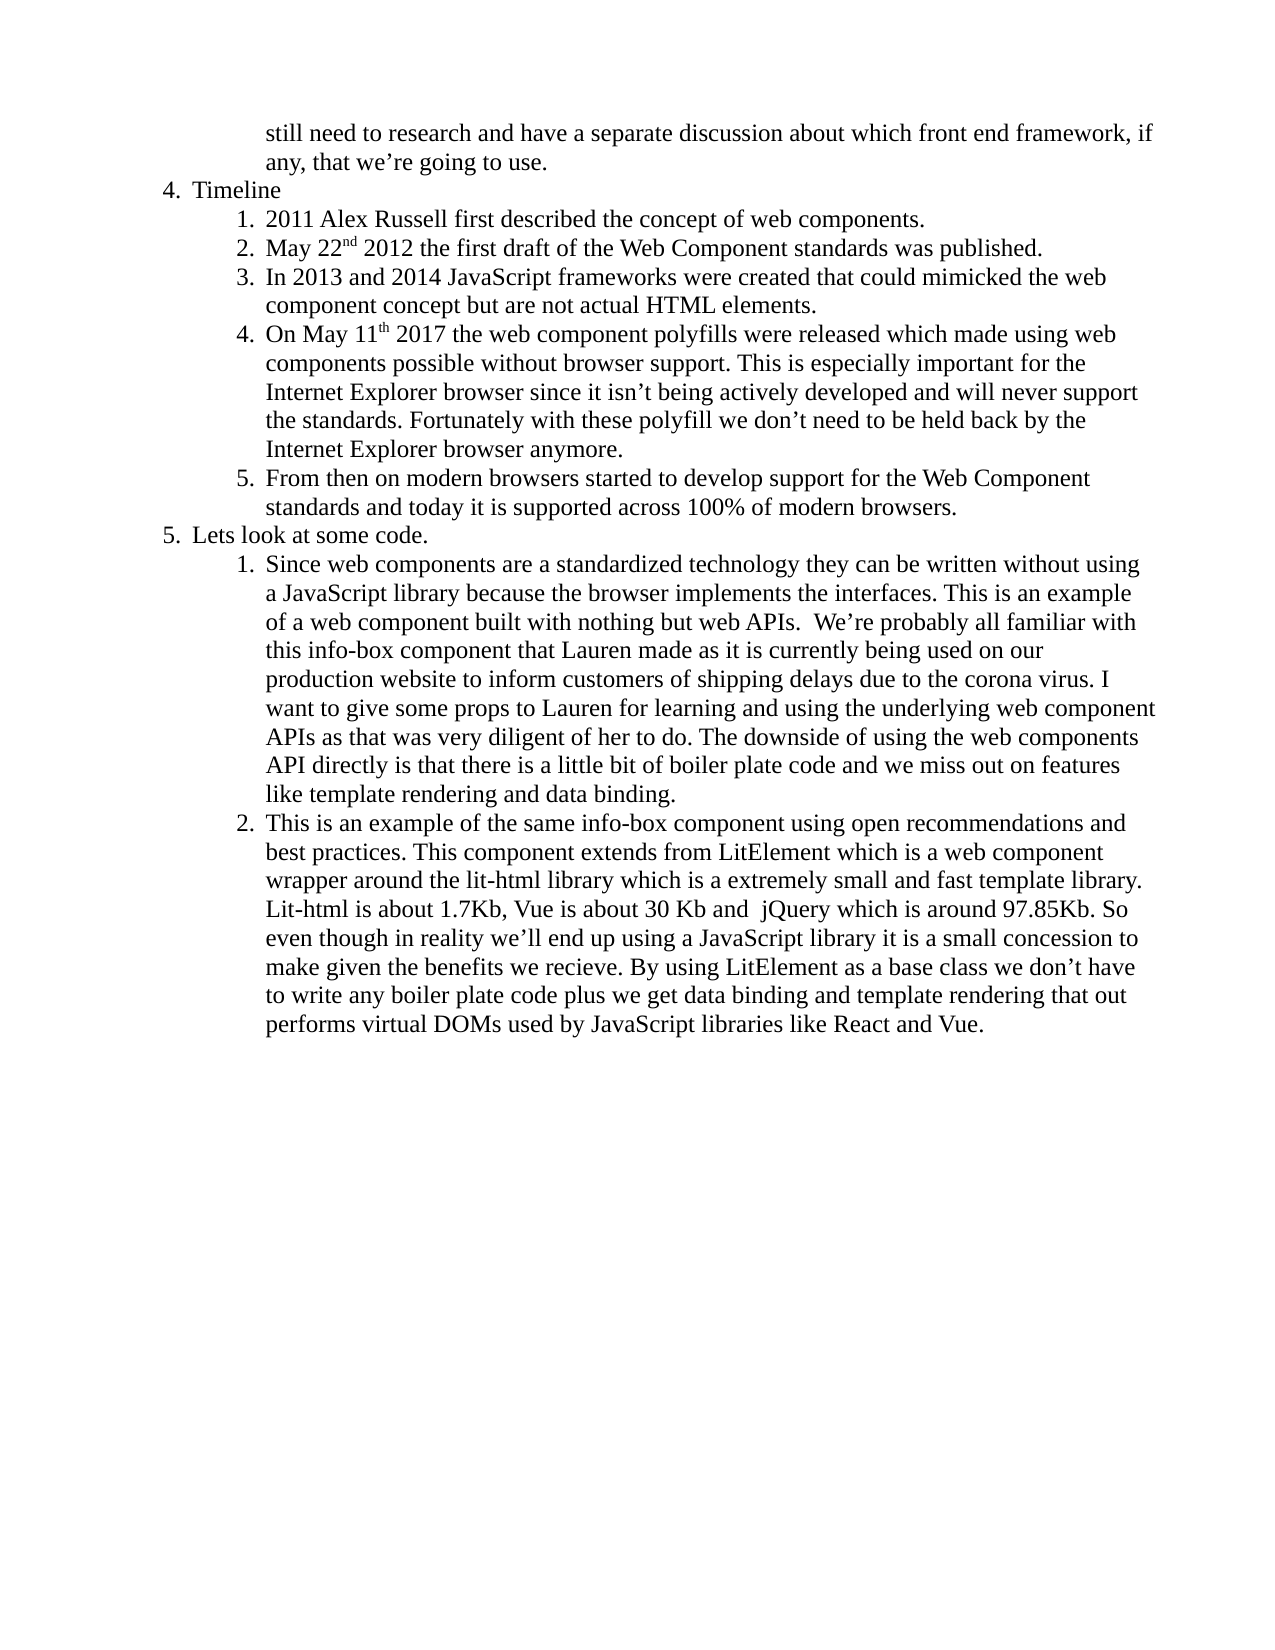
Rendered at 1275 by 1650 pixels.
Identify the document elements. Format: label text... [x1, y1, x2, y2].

list Timeline [162, 176, 1157, 204]
list May 22nd 2012 the first draft of the Web Component standards was published. [236, 233, 1157, 262]
list Since web components are a standardized technology they can be written without using a JavaScript library because the browser implements the interfaces. This is an example of a web component built with nothing but web APIs. We’re probably all familiar with this info-box component that Lauren made as it is currently being used on our production website to inform customers of shipping delays due to the corona virus. I want to give some props to Lauren for learning and using the underlying web component APIs as that was very diligent of her to do. The downside of using the web components API directly is that there is a little bit of boiler plate code and we miss out on features like template rendering and data binding. [236, 549, 1157, 808]
list Lets look at some code. [162, 521, 1157, 549]
list In 2013 and 2014 JavaScript frameworks were created that could mimicked the web component concept but are not actual HTML elements. [236, 262, 1157, 319]
list From then on modern browsers started to develop support for the Web Component standards and today it is supported across 100% of modern browsers. [236, 463, 1157, 521]
list 2011 Alex Russell first described the concept of web components. [236, 204, 1157, 233]
list This is an example of the same info-box component using open recommendations and best practices. This component extends from LitElement which is a web component wrapper around the lit-html library which is a extremely small and fast template library. Lit-html is about 1.7Kb, Vue is about 30 Kb and jQuery which is around 97.85Kb. So even though in reality we’ll end up using a JavaScript library it is a small concession to make given the benefits we recieve. By using LitElement as a base class we don’t have to write any boiler plate code plus we get data binding and template rendering that out performs virtual DOMs used by JavaScript libraries like React and Vue. [236, 808, 1157, 1038]
list still need to research and have a separate discussion about which front end framework, if any, that we’re going to use. [236, 118, 1157, 176]
list On May 11th 2017 the web component polyfills were released which made using web components possible without browser support. This is especially important for the Internet Explorer browser since it isn’t being actively developed and will never support the standards. Fortunately with these polyfill we don’t need to be held back by the Internet Explorer browser anymore. [236, 319, 1157, 463]
